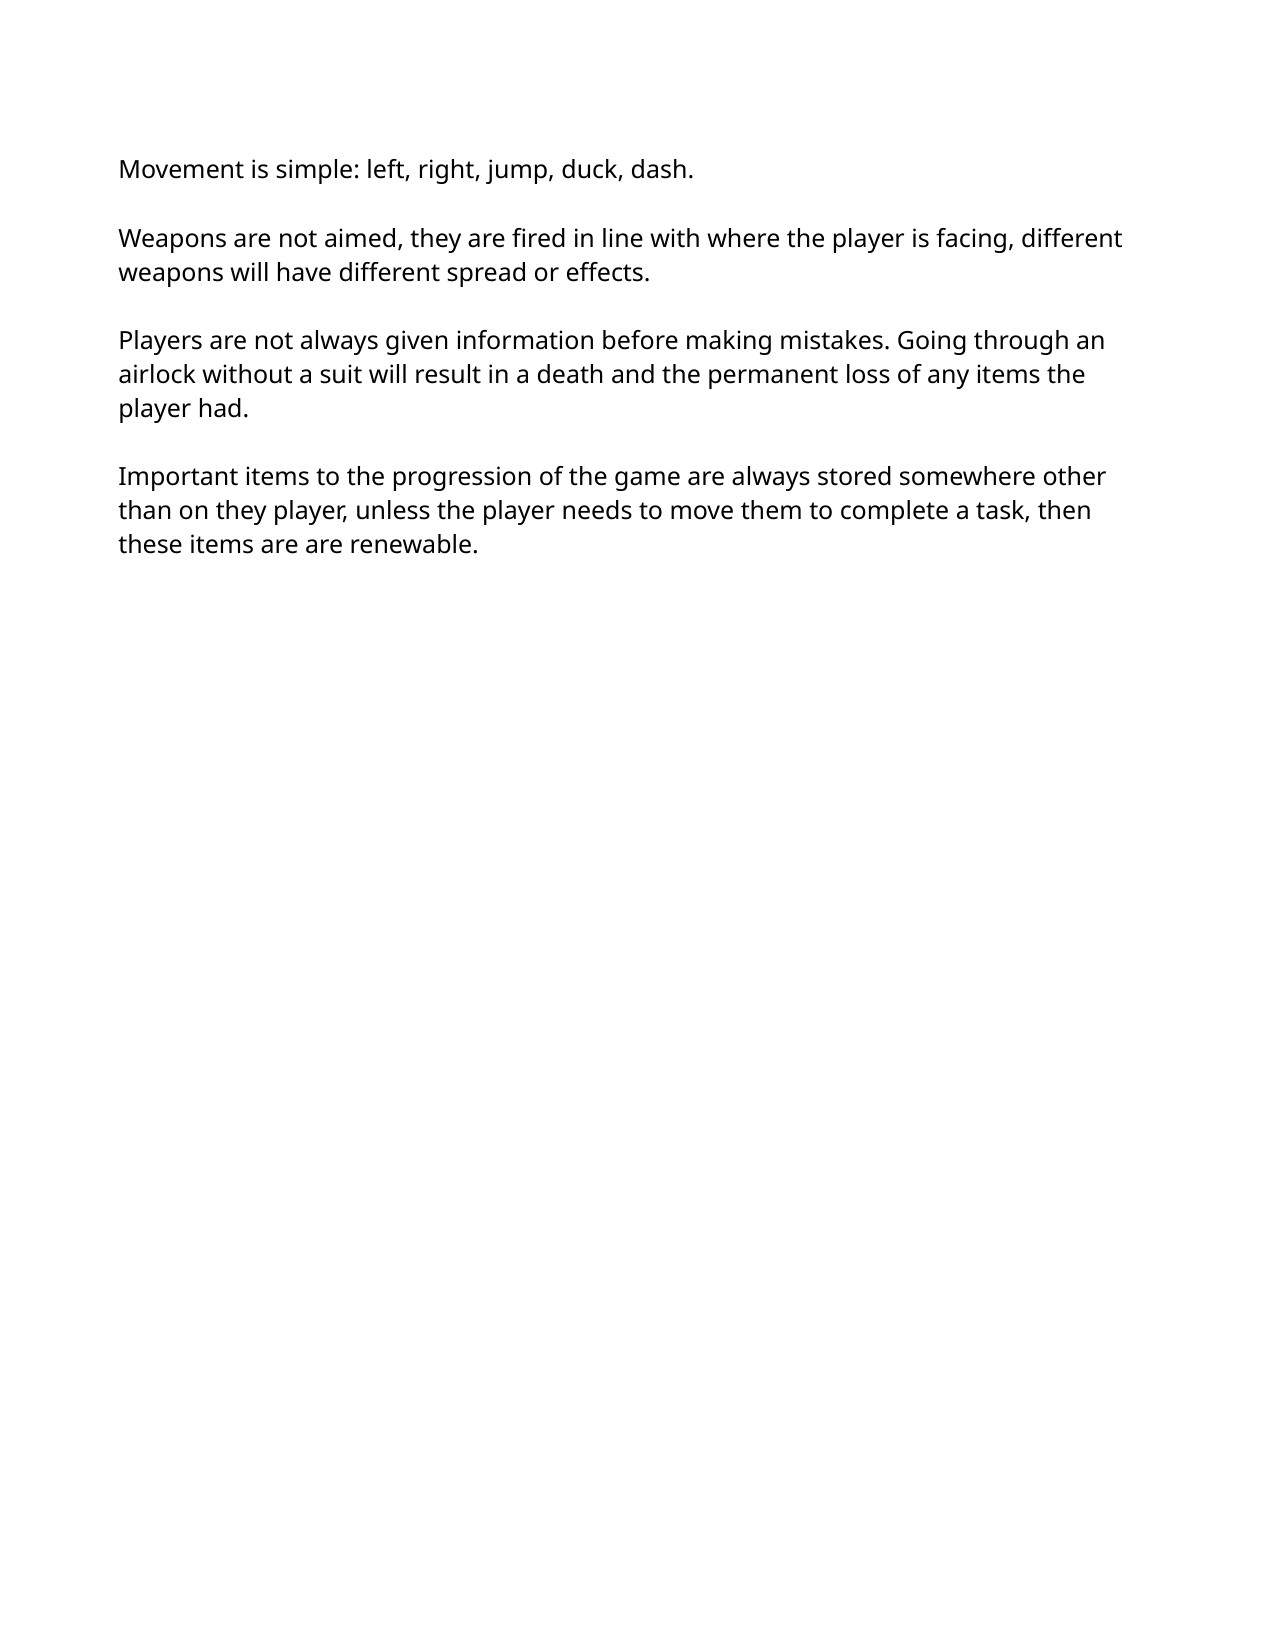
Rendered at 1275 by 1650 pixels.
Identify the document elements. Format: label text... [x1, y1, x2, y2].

text Weapons are not aimed, they are fired in line with where the player is facing, different weapons will have different spread or effects. [118, 220, 1157, 288]
text Players are not always given information before making mistakes. Going through an airlock without a suit will result in a death and the permanent loss of any items the player had. [118, 322, 1157, 425]
text Movement is simple: left, right, jump, duck, dash. [118, 152, 1157, 186]
text Important items to the progression of the game are always stored somewhere other than on they player, unless the player needs to move them to complete a task, then these items are are renewable. [118, 459, 1157, 561]
